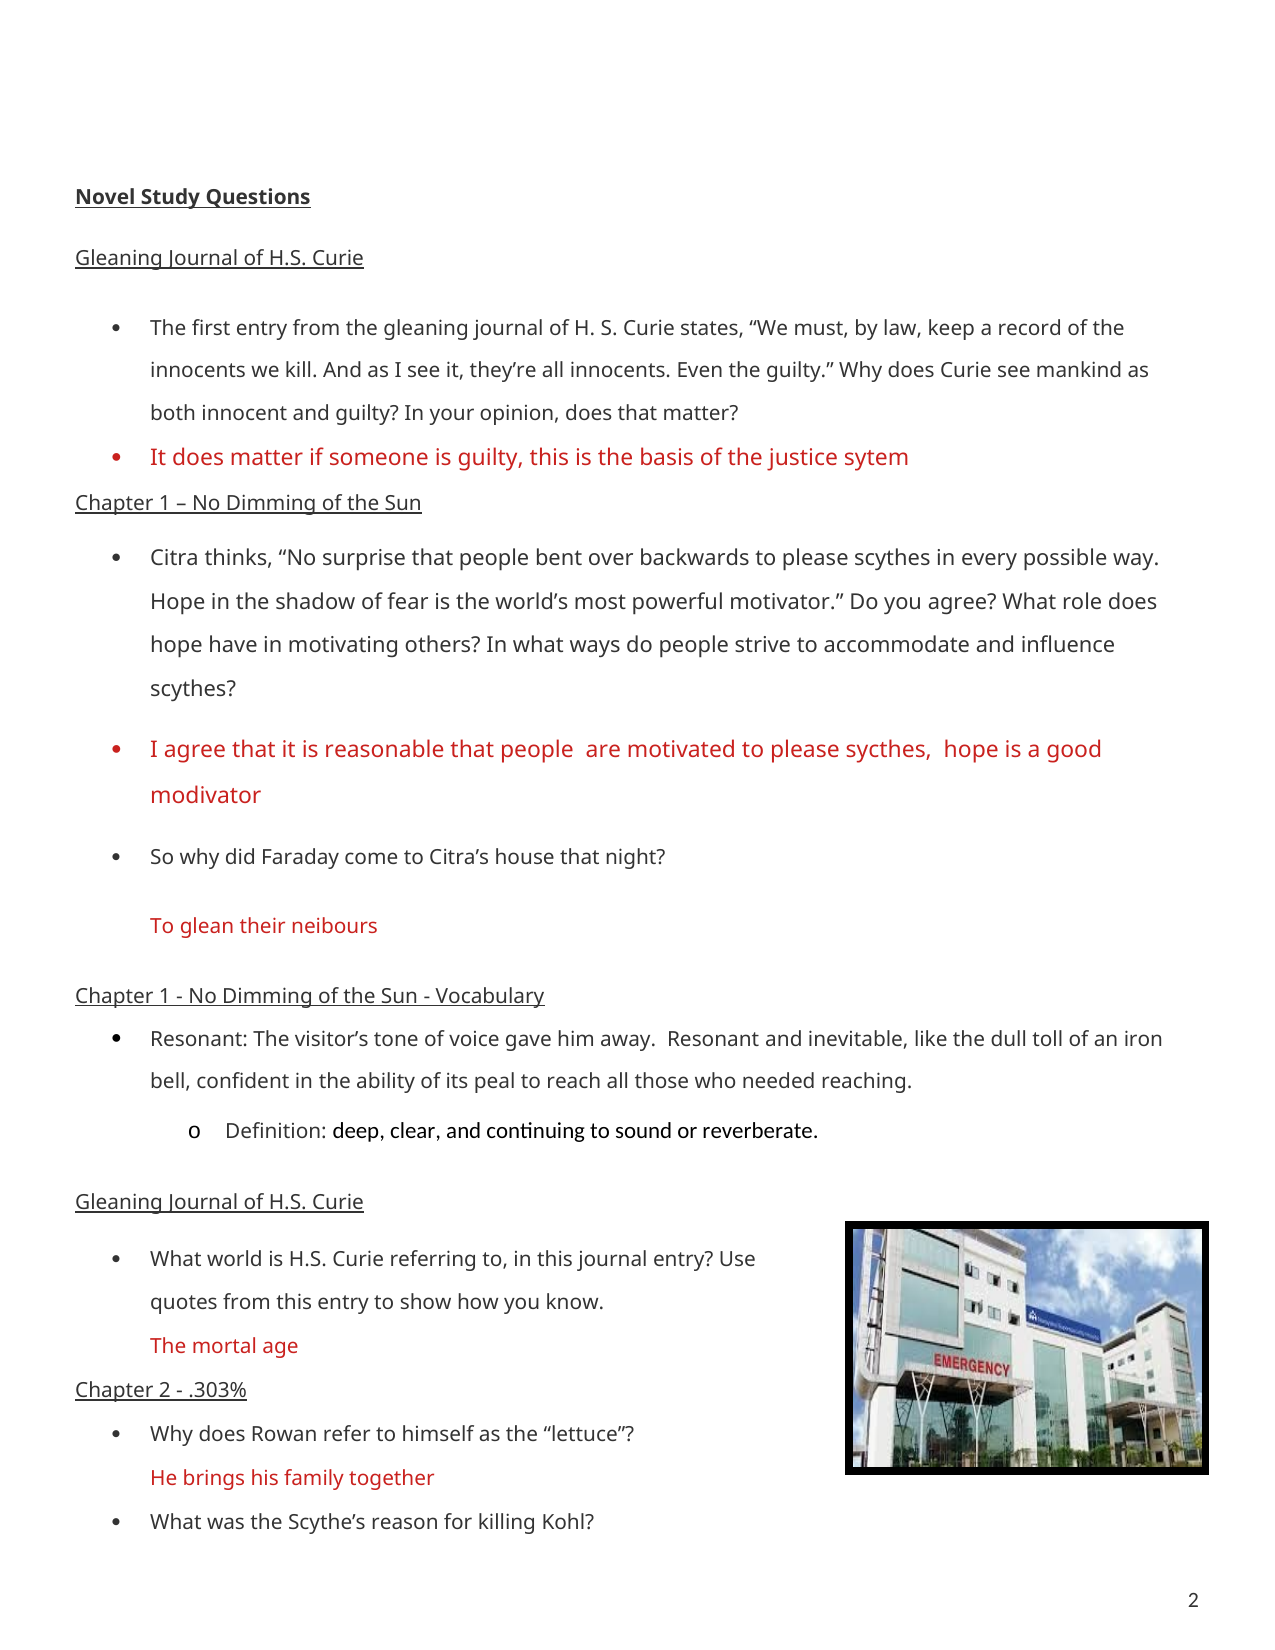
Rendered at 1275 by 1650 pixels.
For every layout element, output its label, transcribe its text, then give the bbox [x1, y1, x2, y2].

list Why does Rowan refer to himself as the “lettuce”? [112, 1419, 845, 1447]
list It does matter if someone is guilty, this is the basis of the justice sytem [112, 441, 1199, 472]
text Gleaning Journal of H.S. Curie [75, 243, 1116, 271]
picture [853, 1229, 1202, 1467]
text Gleaning Journal of H.S. Curie [75, 1187, 1199, 1216]
list Citra thinks, “No surprise that people bent over backwards to please scythes in every possible way. Hope in the shadow of fear is the world’s most powerful motivator.” Do you agree? What role does hope have in motivating others? In what ways do people strive to accommodate and influence scythes? [112, 542, 1199, 702]
list The mortal age [112, 1331, 845, 1359]
list He brings his family together [112, 1463, 1199, 1491]
text Chapter 1 – No Dimming of the Sun [75, 488, 1199, 517]
list Definition: deep, clear, and continuing to sound or reverberate. [187, 1116, 1199, 1146]
list To glean their neibours [112, 911, 1199, 940]
list What world is H.S. Curie referring to, in this journal entry? Use quotes from this entry to show how you know. [112, 1244, 845, 1315]
list What was the Scythe’s reason for killing Kohl? [112, 1507, 1199, 1535]
text Novel Study Questions [75, 182, 1197, 211]
list The first entry from the gleaning journal of H. S. Curie states, “We must, by law, keep a record of the innocents we kill. And as I see it, they’re all innocents. Even the guilty.” Why does Curie see mankind as both innocent and guilty? In your opinion, does that matter? [112, 313, 1199, 427]
text Chapter 2 - .303% [75, 1375, 845, 1403]
list So why did Faraday come to Citra’s house that night? [112, 842, 1199, 870]
list I agree that it is reasonable that people are motivated to please sycthes, hope is a good modivator [112, 733, 1199, 810]
text Chapter 1 - No Dimming of the Sun - Vocabulary [75, 981, 1199, 1009]
list Resonant: The visitor’s tone of voice gave him away. Resonant ​and inevitable, like the dull toll of an iron bell, confident in the ability of its peal to reach all those who needed reaching. [112, 1024, 1199, 1095]
